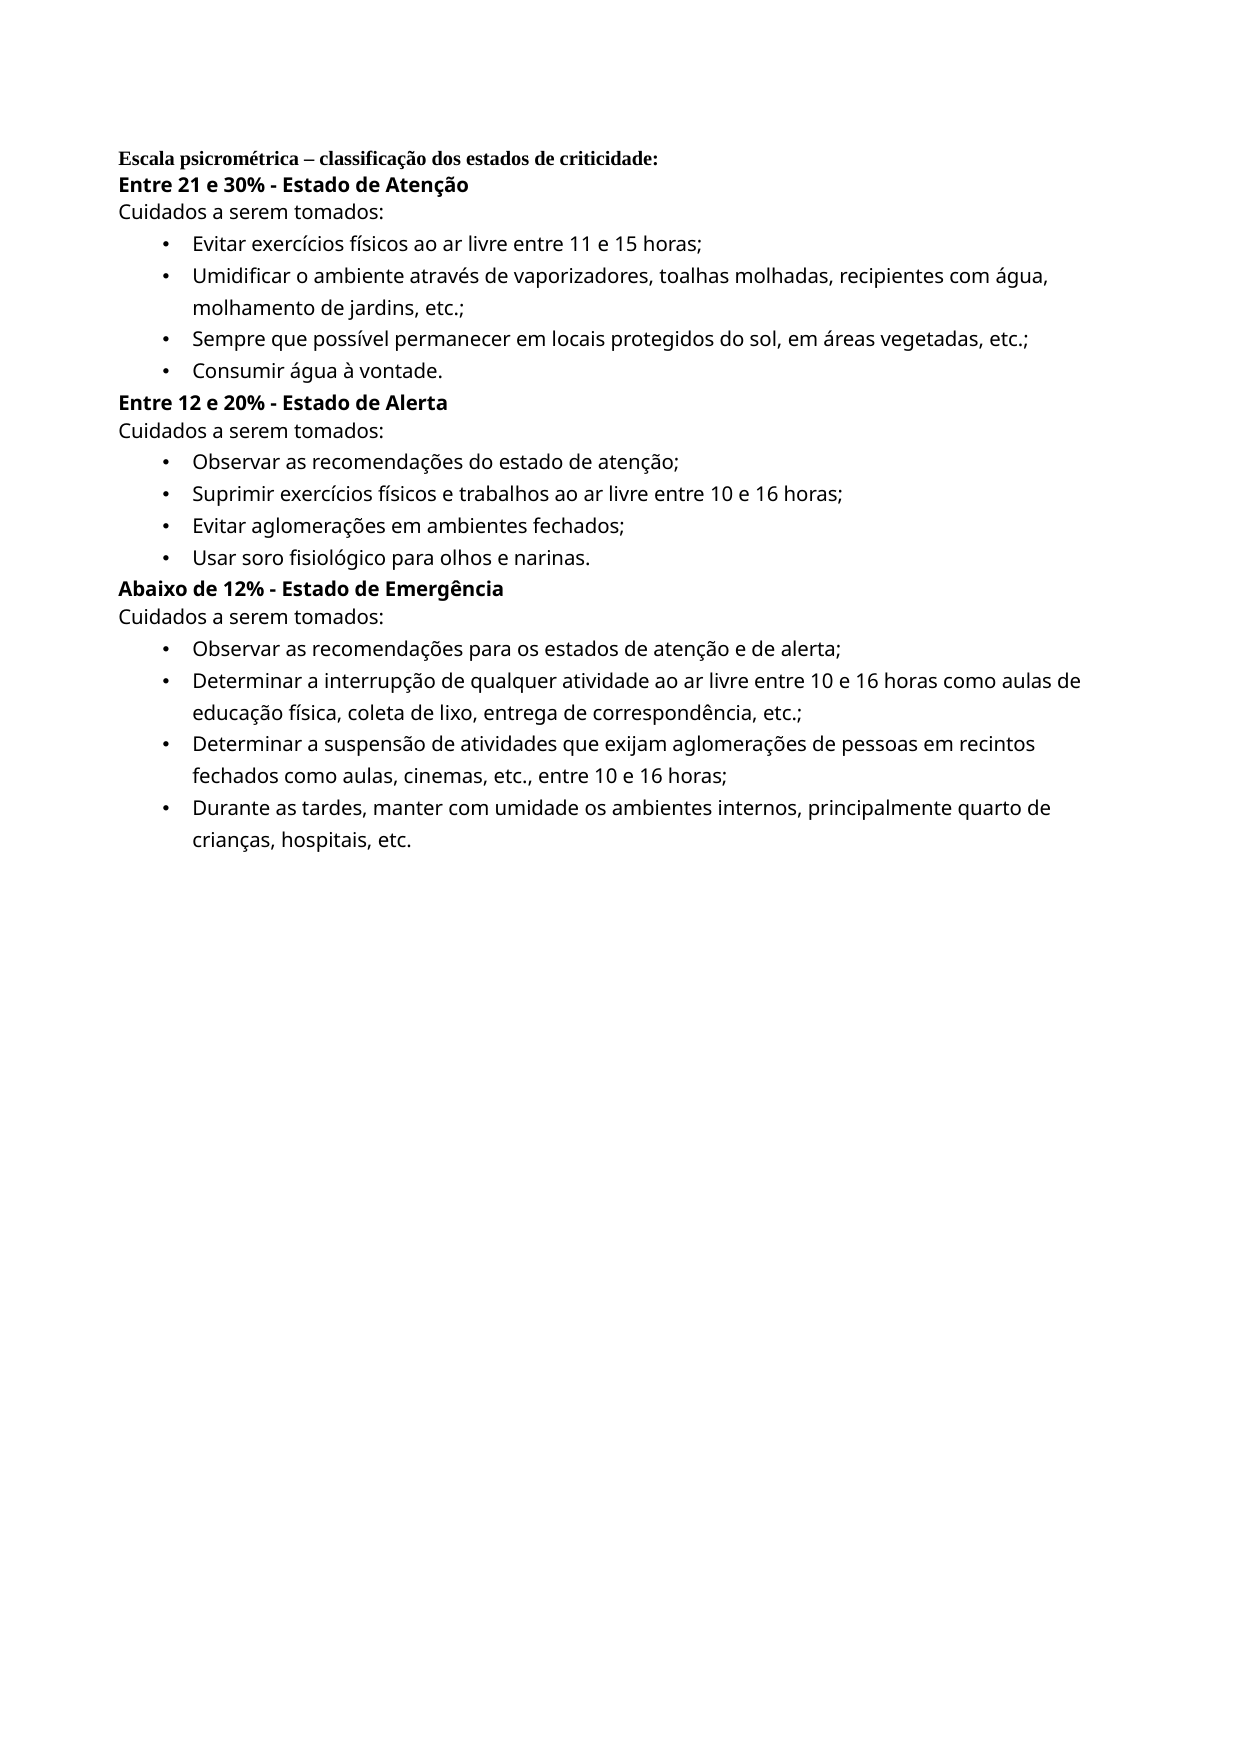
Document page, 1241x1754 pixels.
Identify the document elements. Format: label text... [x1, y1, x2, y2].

text Cuidados a serem tomados: [118, 198, 1122, 226]
subtitle Entre 21 e 30% - Estado de Atenção [118, 170, 1122, 198]
list Usar soro fisiológico para olhos e narinas. [162, 543, 1122, 571]
list Suprimir exercícios físicos e trabalhos ao ar livre entre 10 e 16 horas; [162, 480, 1122, 507]
text Cuidados a serem tomados: [118, 416, 1122, 444]
subtitle Escala psicrométrica – classificação dos estados de criticidade: [118, 147, 1122, 170]
text Cuidados a serem tomados: [118, 603, 1122, 631]
list Consumir água à vontade. [162, 357, 1122, 384]
list Determinar a suspensão de atividades que exijam aglomerações de pessoas em recintos fechados como aulas, cinemas, etc., entre 10 e 16 horas; [162, 730, 1122, 789]
subtitle Entre 12 e 20% - Estado de Alerta [118, 388, 1122, 416]
subtitle Abaixo de 12% - Estado de Emergência [118, 575, 1122, 603]
list Determinar a interrupção de qualquer atividade ao ar livre entre 10 e 16 horas como aulas de educação física, coleta de lixo, entrega de correspondência, etc.; [162, 666, 1122, 726]
list Umidificar o ambiente através de vaporizadores, toalhas molhadas, recipientes com água, molhamento de jardins, etc.; [162, 261, 1122, 321]
list Sempre que possível permanecer em locais protegidos do sol, em áreas vegetadas, etc.; [162, 325, 1122, 353]
list Evitar exercícios físicos ao ar livre entre 11 e 15 horas; [162, 230, 1122, 257]
list Durante as tardes, manter com umidade os ambientes internos, principalmente quarto de crianças, hospitais, etc. [162, 793, 1122, 853]
list Observar as recomendações para os estados de atenção e de alerta; [162, 634, 1122, 662]
list Evitar aglomerações em ambientes fechados; [162, 512, 1122, 539]
list Observar as recomendações do estado de atenção; [162, 448, 1122, 476]
